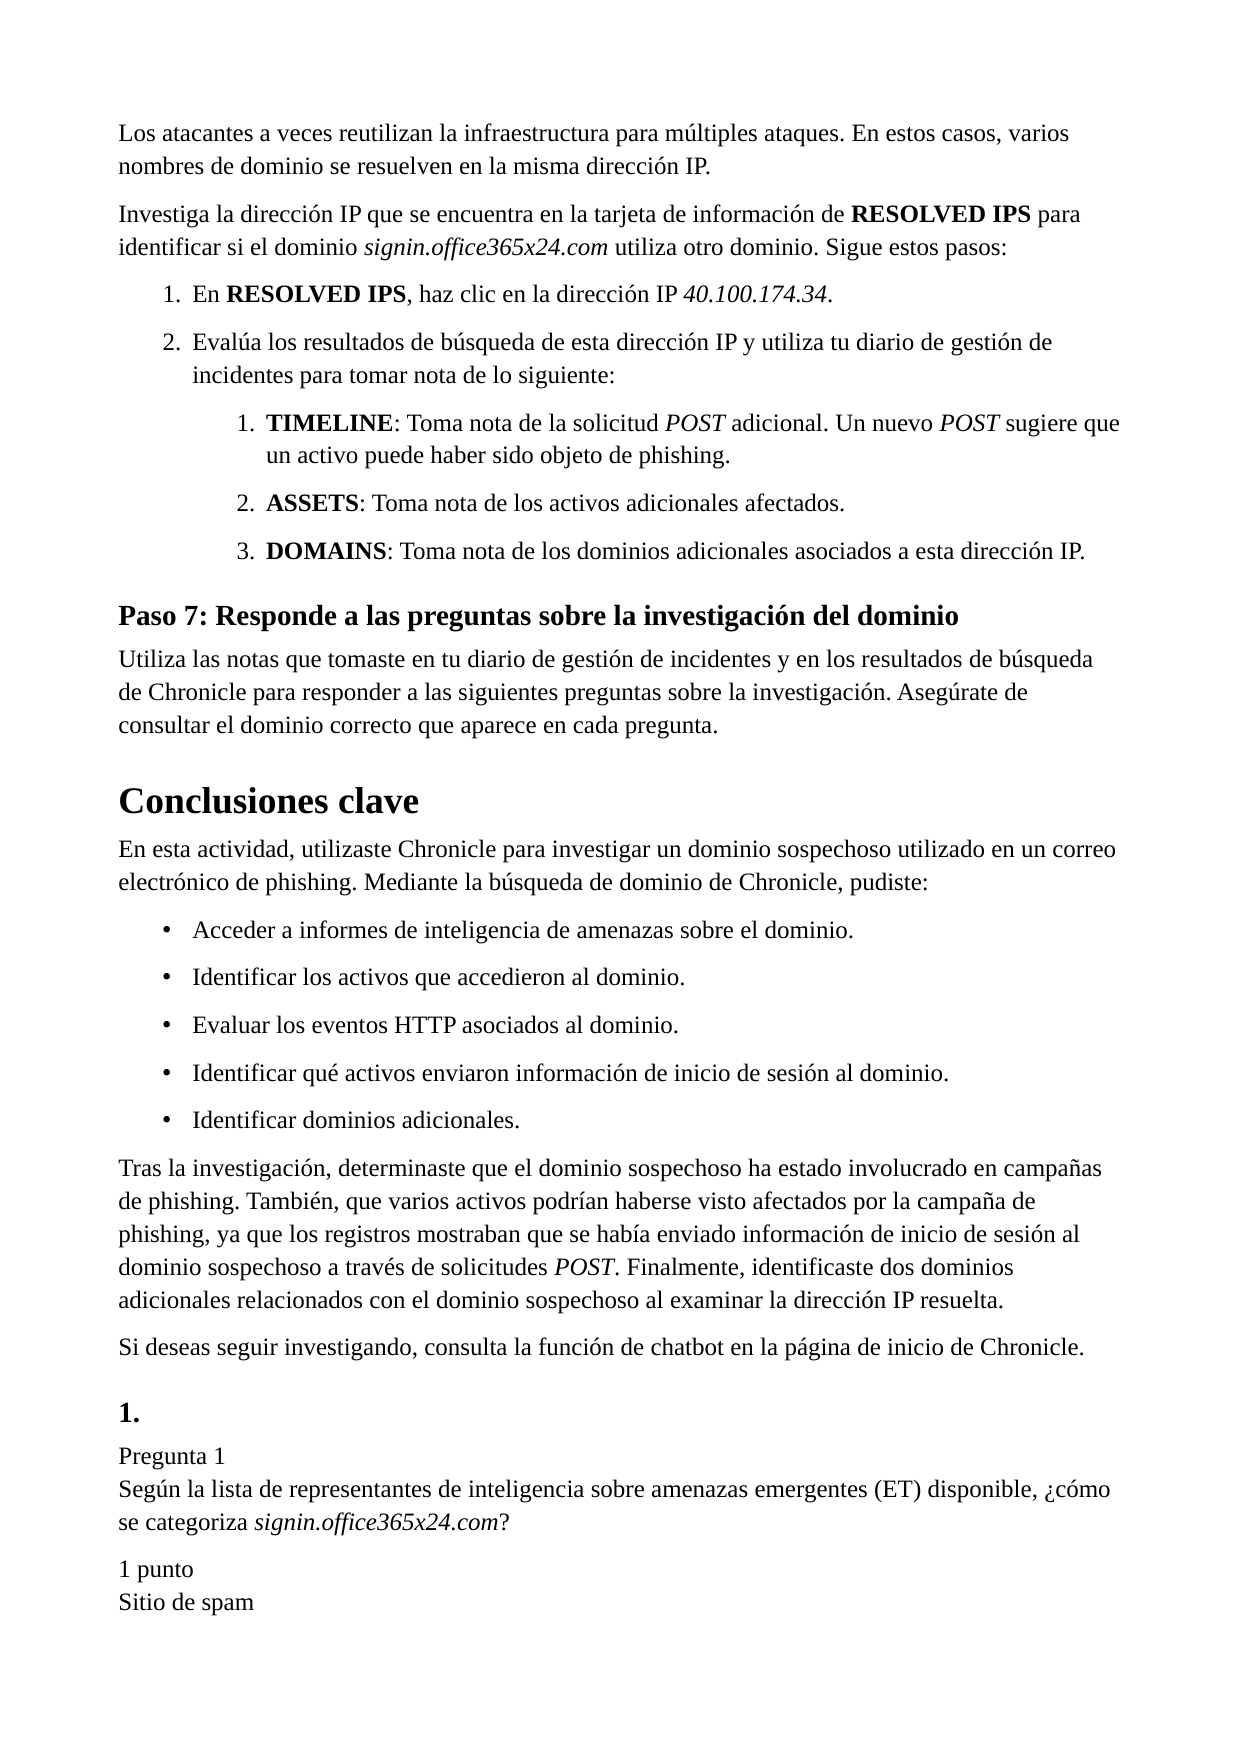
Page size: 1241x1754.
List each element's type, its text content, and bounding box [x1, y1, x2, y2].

list ASSETS: Toma nota de los activos adicionales afectados. [236, 488, 1122, 517]
subtitle Conclusiones clave [118, 778, 1122, 822]
text Utiliza las notas que tomaste en tu diario de gestión de incidentes y en los resultados de búsqueda de Chronicle para responder a las siguientes preguntas sobre la investigación. Asegúrate de consultar el dominio correcto que aparece en cada pregunta. [118, 644, 1122, 739]
text Si deseas seguir investigando, consulta la función de chatbot en la página de inicio de Chronicle. [118, 1332, 1122, 1361]
text Tras la investigación, determinaste que el dominio sospechoso ha estado involucrado en campañas de phishing. También, que varios activos podrían haberse visto afectados por la campaña de phishing, ya que los registros mostraban que se había enviado información de inicio de sesión al dominio sospechoso a través de solicitudes POST. Finalmente, identificaste dos dominios adicionales relacionados con el dominio sospechoso al examinar la dirección IP resuelta. [118, 1153, 1122, 1314]
list En RESOLVED IPS, haz clic en la dirección IP 40.100.174.34. [162, 279, 1122, 308]
subtitle Paso 7: Responde a las preguntas sobre la investigación del dominio [118, 598, 1122, 632]
list Evaluar los eventos HTTP asociados al dominio. [162, 1010, 1122, 1039]
list Identificar los activos que accedieron al dominio. [162, 962, 1122, 991]
text Pregunta 1 [118, 1441, 1122, 1469]
list DOMAINS: Toma nota de los dominios adicionales asociados a esta dirección IP. [236, 536, 1122, 564]
subtitle 1. [118, 1395, 1122, 1428]
text En esta actividad, utilizaste Chronicle para investigar un dominio sospechoso utilizado en un correo electrónico de phishing. Mediante la búsqueda de dominio de Chronicle, pudiste: [118, 834, 1122, 896]
text 1 punto [118, 1554, 1122, 1583]
list Identificar qué activos enviaron información de inicio de sesión al dominio. [162, 1058, 1122, 1086]
text Los atacantes a veces reutilizan la infraestructura para múltiples ataques. En estos casos, varios nombres de dominio se resuelven en la misma dirección IP. [118, 118, 1122, 180]
text Según la lista de representantes de inteligencia sobre amenazas emergentes (ET) disponible, ¿cómo se categoriza signin.office365x24.com? [118, 1474, 1122, 1536]
list Evalúa los resultados de búsqueda de esta dirección IP y utiliza tu diario de gestión de incidentes para tomar nota de lo siguiente: [162, 327, 1122, 389]
list TIMELINE: Toma nota de la solicitud POST adicional. Un nuevo POST sugiere que un activo puede haber sido objeto de phishing. [236, 408, 1122, 469]
text Investiga la dirección IP que se encuentra en la tarjeta de información de RESOLVED IPS para identificar si el dominio signin.office365x24.com utiliza otro dominio. Sigue estos pasos: [118, 199, 1122, 261]
list Acceder a informes de inteligencia de amenazas sobre el dominio. [162, 915, 1122, 943]
list Identificar dominios adicionales. [162, 1105, 1122, 1134]
text Sitio de spam [118, 1587, 1122, 1616]
